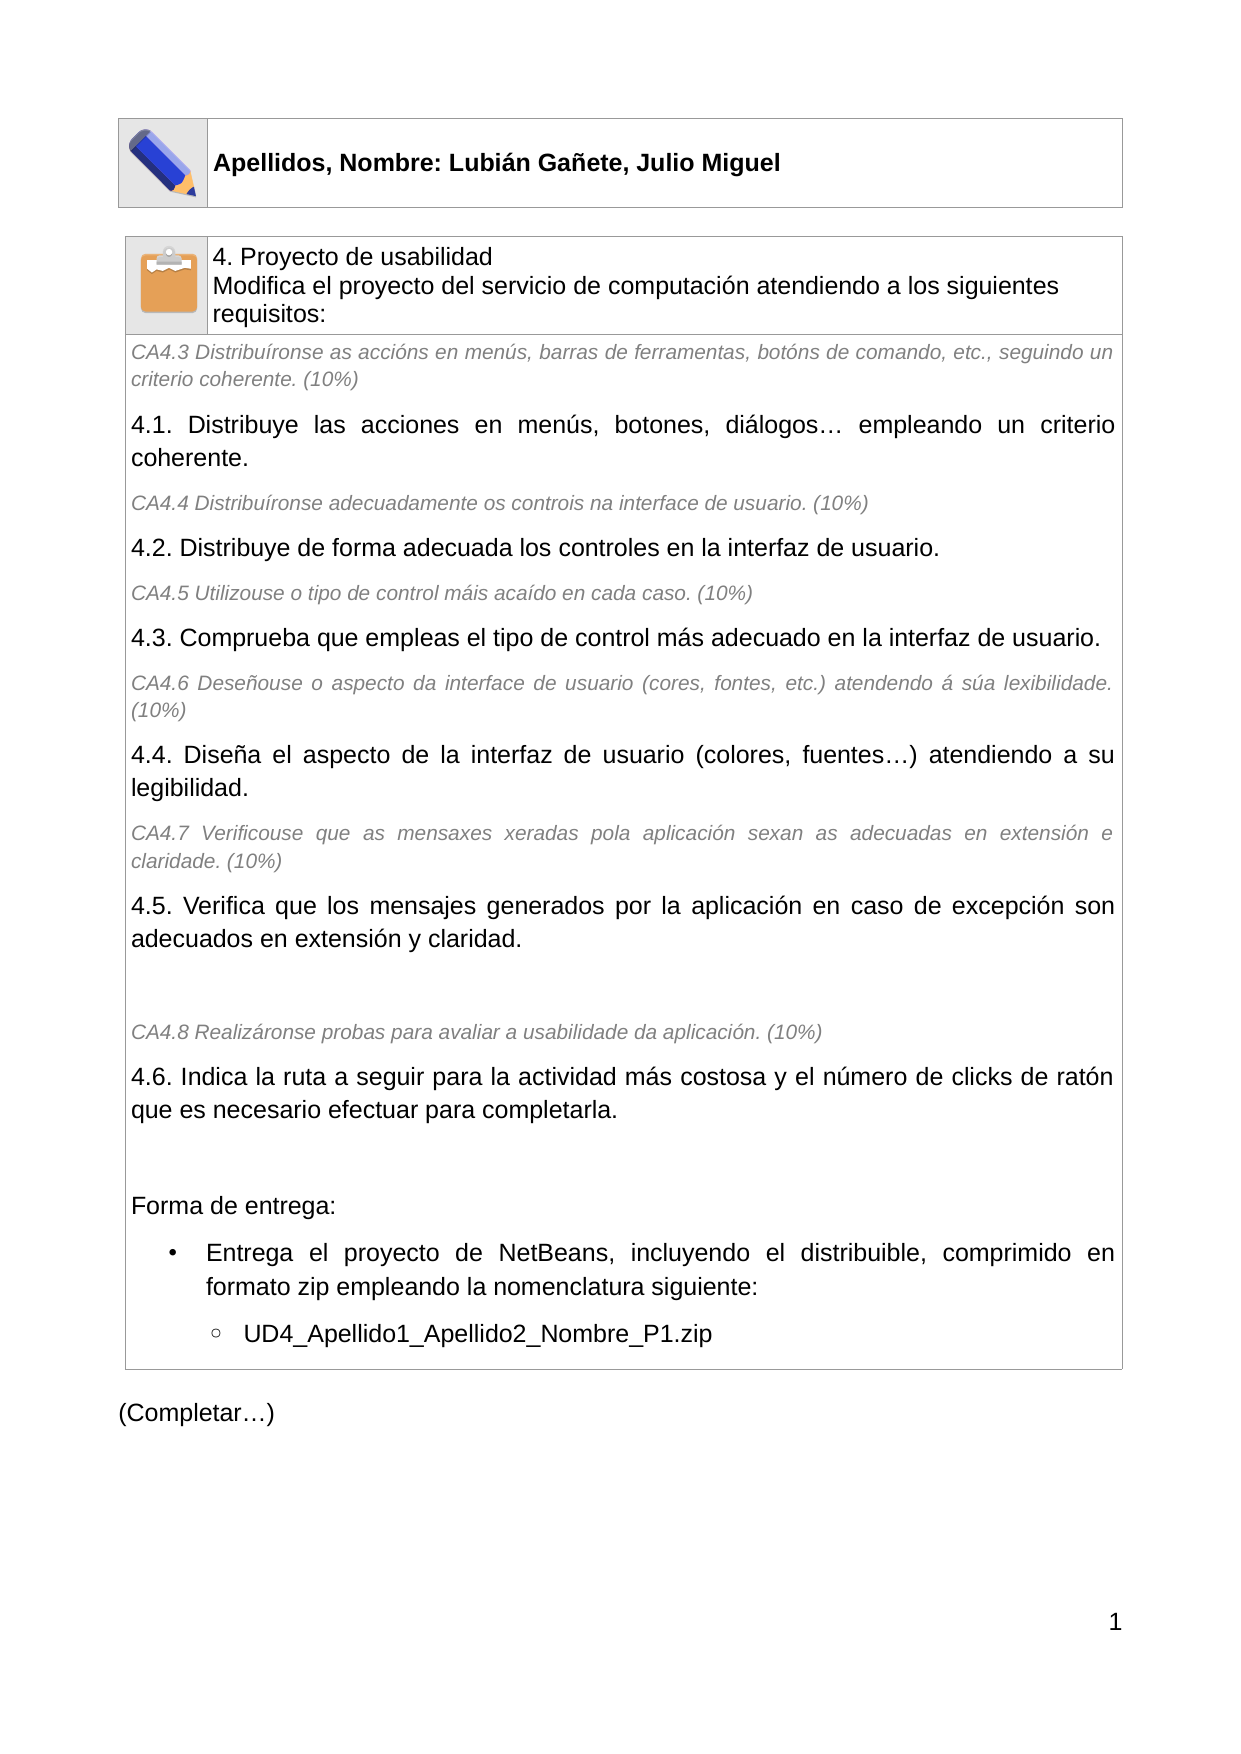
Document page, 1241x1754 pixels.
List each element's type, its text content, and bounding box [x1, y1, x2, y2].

table_header [126, 237, 207, 334]
table_cell CA4.3 Distribuíronse as accións en menús, barras de ferramentas, botóns de comando, etc., seguindo un criterio coherente. (10%) 4.1. Distribuye las acciones en menús, botones, diálogos… empleando un criterio coherente. CA4.4 Distribuíronse adecuadamente os controis na interface de usuario. (10%) 4.2. Distribuye de forma adecuada los controles en la interfaz de usuario. CA4.5 Utilizouse o tipo de control máis acaído en cada caso. (10%) 4.3. Comprueba que empleas el tipo de control más adecuado en la interfaz de usuario. CA4.6 Deseñouse o aspecto da interface de usuario (cores, fontes, etc.) atendendo á súa lexibilidade. (10%) 4.4. Diseña el aspecto de la interfaz de usuario (colores, fuentes…) atendiendo a su legibilidad. CA4.7 Verificouse que as mensaxes xeradas pola aplicación sexan as adecuadas en extensión e claridade. (10%) 4.5. Verifica que los mensajes generados por la aplicación en caso de excepción son adecuados en extensión y claridad. CA4.8 Realizáronse probas para avaliar a usabilidade da aplicación. (10%) 4.6. Indica la ruta a seguir para la actividad más costosa y el número de clicks de ratón que es necesario efectuar para completarla. Forma de entrega: Entrega el proyecto de NetBeans, incluyendo el distribuible, comprimido en formato zip empleando la nomenclatura siguiente: UD4_Apellido1_Apellido2_Nombre_P1.zip [126, 335, 1122, 1369]
table_header Apellidos, Nombre: Lubián Gañete, Julio Miguel [208, 119, 1122, 207]
table_header [119, 119, 207, 207]
text (Completar…) [118, 1398, 1122, 1426]
table_header 4. Proyecto de usabilidad Modifica el proyecto del servicio de computación atendiendo a los siguientes requisitos: [208, 237, 1122, 334]
